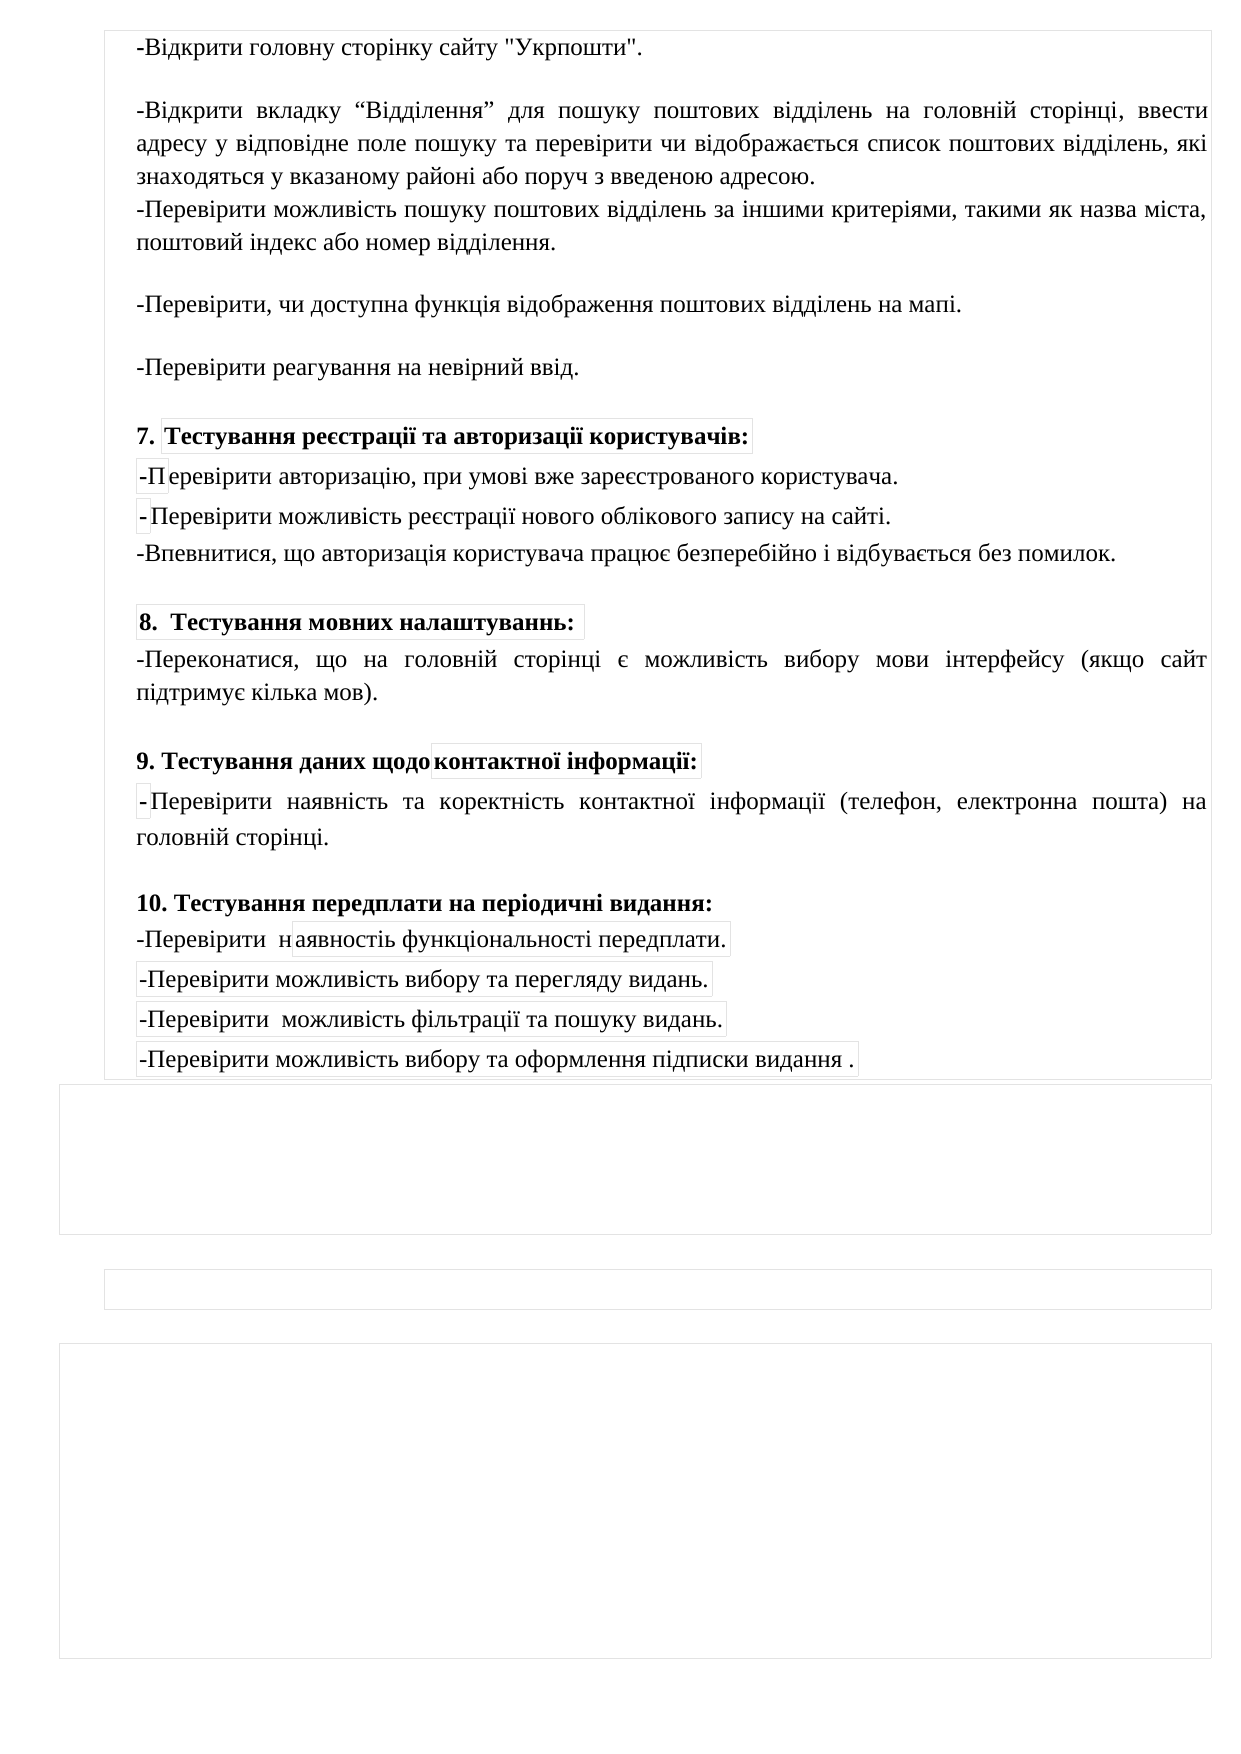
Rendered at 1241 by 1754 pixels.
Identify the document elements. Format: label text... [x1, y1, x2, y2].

list -Перевірити можливість вибору та оформлення підписки видання . [105, 1038, 1211, 1079]
list -Впевнитися, що авторизація користувача працює безперебійно і відбувається без помилок. [105, 535, 1211, 567]
list -Перевірити можливість пошуку поштових відділень за іншими критеріями, такими як назва міста, поштовий індекс або номер відділення. [105, 191, 1211, 256]
list -Перевірити можливість реєстрації нового облікового запису на сайті. [105, 495, 1211, 533]
list -Перевірити можливість фільтрації та пошуку видань. [105, 998, 1211, 1036]
list -Перевірити реагування на невірний ввід. [105, 349, 1211, 381]
list 7. Тестування реєстрації та авторизації користувачів: [105, 415, 1211, 453]
list -Перевірити авторизацію, при умові вже зареєстрованого користувача. [105, 455, 1211, 493]
list -Відкрити головну сторінку сайту "Укрпошти". [105, 31, 1211, 61]
list -Перевірити можливість вибору та перегляду видань. [105, 958, 1211, 996]
list -Перевірити наявність та коректність контактної інформації (телефон, електронна пошта) на головній сторінці. [105, 780, 1211, 851]
list 9. Тестування даних щодоконтактної інформації: [105, 740, 1211, 778]
list 8. Тестування мовних налаштуваннь: [105, 601, 1211, 639]
list -Відкрити вкладку “Відділення” для пошуку поштових відділень на головній сторінці, ввести адресу у відповідне поле пошуку та перевірити чи відображається список поштових відділень, які знаходяться у вказаному районі або поруч з введеною адресою. [105, 92, 1211, 190]
list -Перевірити наявностіь функціональності передплати. [105, 918, 1211, 956]
list -Перевірити, чи доступна функція відображення поштових відділень на мапі. [105, 287, 1211, 318]
list -Переконатися, що на головній сторінці є можливість вибору мови інтерфейсу (якщо сайт підтримує кілька мов). [105, 641, 1211, 706]
list 10. Тестування передплати на періодичні видання: [105, 885, 1211, 917]
